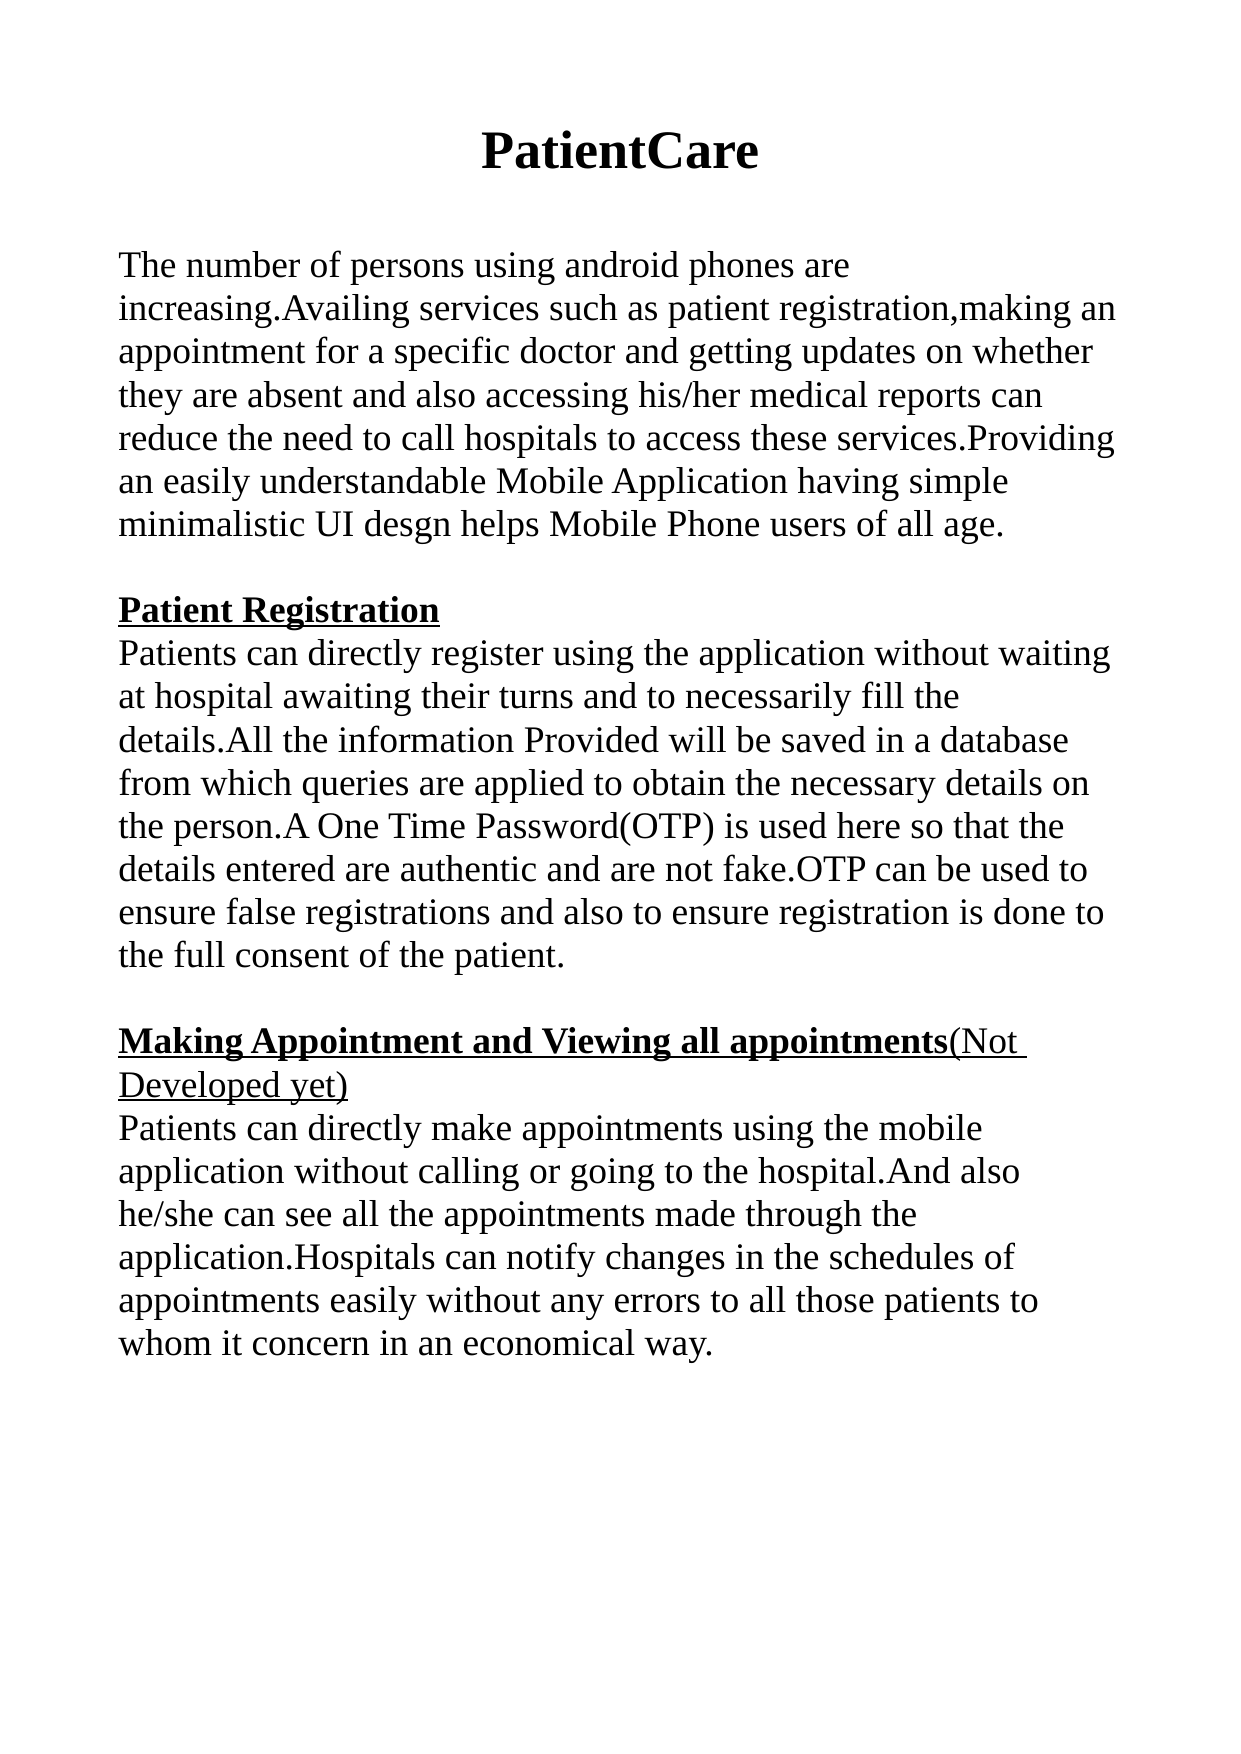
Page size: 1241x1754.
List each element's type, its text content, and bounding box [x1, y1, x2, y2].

text Patients can directly make appointments using the mobile application without calling or going to the hospital.And also he/she can see all the appointments made through the application.Hospitals can notify changes in the schedules of appointments easily without any errors to all those patients to whom it concern in an economical way. [118, 1105, 1122, 1364]
text Making Appointment and Viewing all appointments(Not Developed yet) [118, 1019, 1122, 1105]
text Patient Registration [118, 588, 1122, 631]
text Patients can directly register using the application without waiting at hospital awaiting their turns and to necessarily fill the details.All the information Provided will be saved in a database from which queries are applied to obtain the necessary details on the person.A One Time Password(OTP) is used here so that the details entered are authentic and are not fake.OTP can be used to ensure false registrations and also to ensure registration is done to the full consent of the patient. [118, 631, 1122, 976]
text The number of persons using android phones are increasing.Availing services such as patient registration,making an appointment for a specific doctor and getting updates on whether they are absent and also accessing his/her medical reports can reduce the need to call hospitals to access these services.Providing an easily understandable Mobile Application having simple minimalistic UI desgn helps Mobile Phone users of all age. [118, 243, 1122, 544]
text PatientCare [118, 118, 1122, 180]
